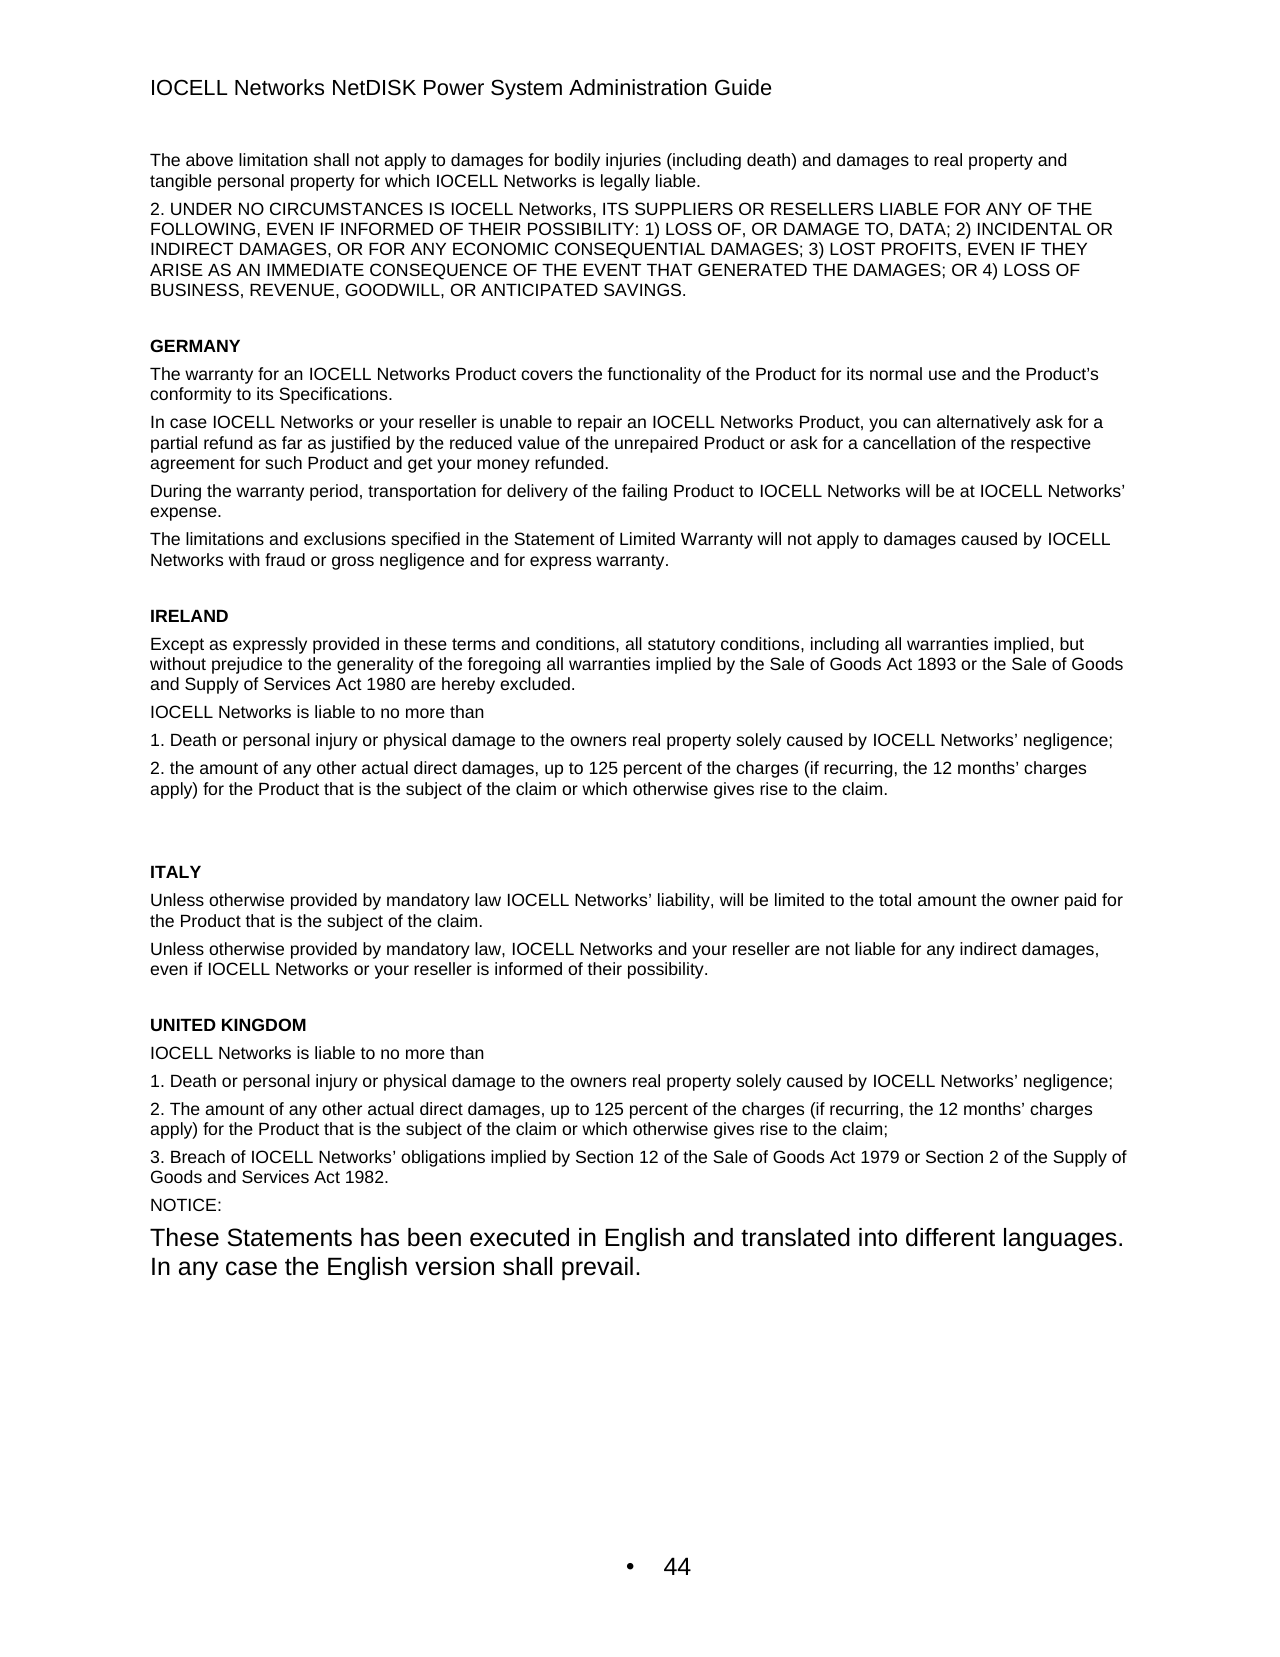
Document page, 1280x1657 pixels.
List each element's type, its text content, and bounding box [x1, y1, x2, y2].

text The limitations and exclusions specified in the Statement of Limited Warranty will not apply to damages caused by IOCELL Networks with fraud or gross negligence and for express warranty. [150, 529, 1129, 570]
text 1. Death or personal injury or physical damage to the owners real property solely caused by IOCELL Networks’ negligence; [150, 730, 1129, 750]
text IRELAND [150, 605, 1129, 626]
text During the warranty period, transportation for delivery of the failing Product to IOCELL Networks will be at IOCELL Networks’ expense. [150, 481, 1129, 522]
text The above limitation shall not apply to damages for bodily injuries (including death) and damages to real property and tangible personal property for which IOCELL Networks is legally liable. [150, 150, 1129, 191]
text UNITED KINGDOM [150, 1014, 1129, 1035]
text 2. UNDER NO CIRCUMSTANCES IS IOCELL Networks, ITS SUPPLIERS OR RESELLERS LIABLE FOR ANY OF THE FOLLOWING, EVEN IF INFORMED OF THEIR POSSIBILITY: 1) LOSS OF, OR DAMAGE TO, DATA; 2) INCIDENTAL OR INDIRECT DAMAGES, OR FOR ANY ECONOMIC CONSEQUENTIAL DAMAGES; 3) LOST PROFITS, EVEN IF THEY ARISE AS AN IMMEDIATE CONSEQUENCE OF THE EVENT THAT GENERATED THE DAMAGES; OR 4) LOSS OF BUSINESS, REVENUE, GOODWILL, OR ANTICIPATED SAVINGS. [150, 198, 1129, 300]
text The warranty for an IOCELL Networks Product covers the functionality of the Product for its normal use and the Product’s conformity to its Specifications. [150, 364, 1129, 404]
text 3. Breach of IOCELL Networks’ obligations implied by Section 12 of the Sale of Goods Act 1979 or Section 2 of the Supply of Goods and Services Act 1982. [150, 1147, 1129, 1187]
text NOTICE: [150, 1195, 1129, 1215]
text 2. The amount of any other actual direct damages, up to 125 percent of the charges (if recurring, the 12 months’ charges apply) for the Product that is the subject of the claim or which otherwise gives rise to the claim; [150, 1098, 1129, 1139]
text GERMANY [150, 336, 1129, 356]
text Unless otherwise provided by mandatory law IOCELL Networks’ liability, will be limited to the total amount the owner paid for the Product that is the subject of the claim. [150, 890, 1129, 931]
text These Statements has been executed in English and translated into different languages. In any case the English version shall prevail. [150, 1223, 1129, 1280]
text 2. the amount of any other actual direct damages, up to 125 percent of the charges (if recurring, the 12 months’ charges apply) for the Product that is the subject of the claim or which otherwise gives rise to the claim. [150, 758, 1129, 799]
text Unless otherwise provided by mandatory law, IOCELL Networks and your reseller are not liable for any indirect damages, even if IOCELL Networks or your reseller is informed of their possibility. [150, 938, 1129, 979]
text IOCELL Networks is liable to no more than [150, 702, 1129, 722]
text Except as expressly provided in these terms and conditions, all statutory conditions, including all warranties implied, but without prejudice to the generality of the foregoing all warranties implied by the Sale of Goods Act 1893 or the Sale of Goods and Supply of Services Act 1980 are hereby excluded. [150, 633, 1129, 694]
text ITALY [150, 862, 1129, 882]
text In case IOCELL Networks or your reseller is unable to repair an IOCELL Networks Product, you can alternatively ask for a partial refund as far as justified by the reduced value of the unrepaired Product or ask for a cancellation of the respective agreement for such Product and get your money refunded. [150, 412, 1129, 473]
text 1. Death or personal injury or physical damage to the owners real property solely caused by IOCELL Networks’ negligence; [150, 1070, 1129, 1091]
text IOCELL Networks is liable to no more than [150, 1042, 1129, 1063]
